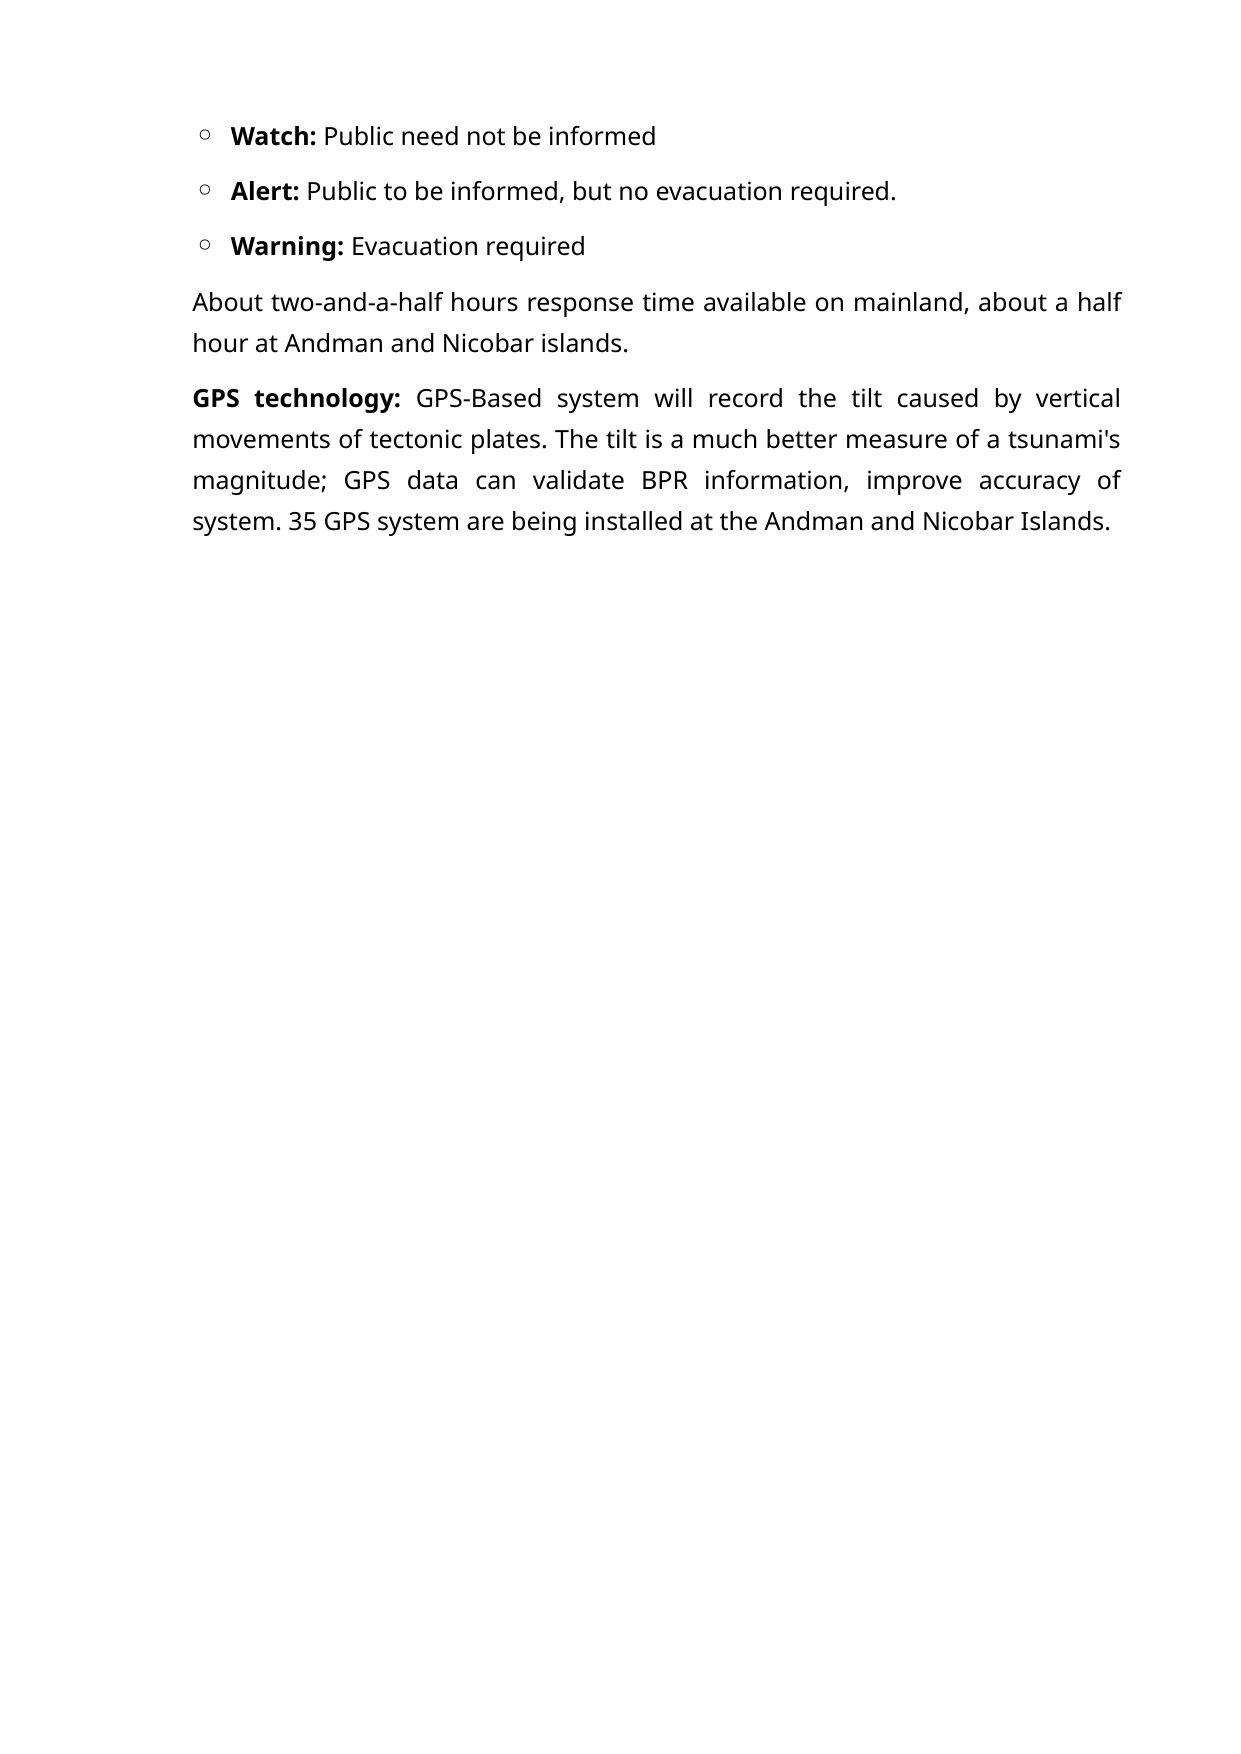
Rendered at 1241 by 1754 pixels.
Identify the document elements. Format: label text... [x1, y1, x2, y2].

text GPS technology: GPS-Based system will record the tilt caused by vertical movements of tectonic plates. The tilt is a much better measure of a tsunami's magnitude; GPS data can validate BPR information, improve accuracy of system. 35 GPS system are being installed at the Andman and Nicobar Islands. [192, 381, 1122, 537]
list Watch: Public need not be informed [193, 118, 1122, 152]
list Warning: Evacuation required [193, 229, 1122, 263]
list Alert: Public to be informed, but no evacuation required. [193, 173, 1122, 208]
text About two-and-a-half hours response time available on mainland, about a half hour at Andman and Nicobar islands. [192, 284, 1122, 359]
